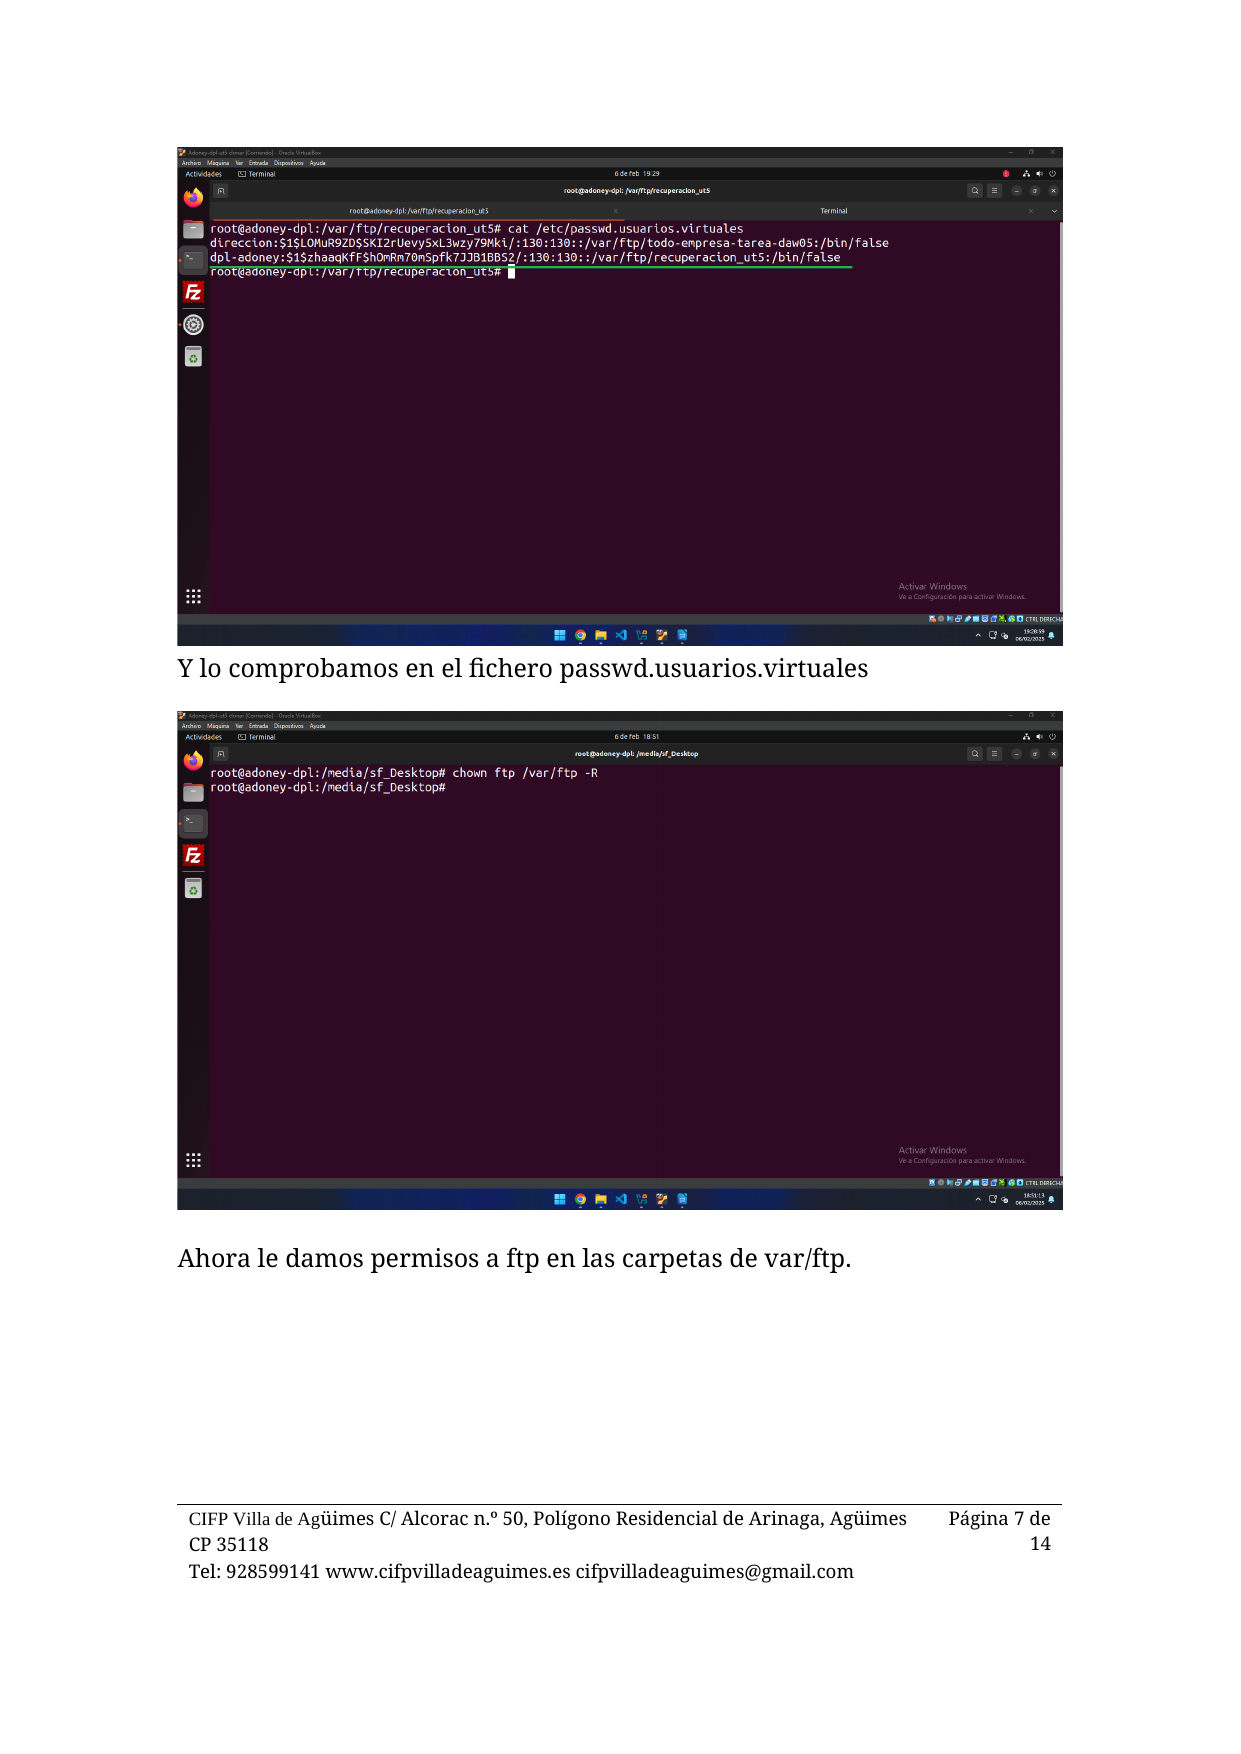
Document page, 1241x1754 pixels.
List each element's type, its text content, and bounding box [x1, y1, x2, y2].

text Y lo comprobamos en el fichero passwd.usuarios.virtuales [177, 646, 1063, 685]
picture [177, 711, 1063, 1210]
picture [177, 147, 1063, 646]
text Ahora le damos permisos a ftp en las carpetas de var/ftp. [177, 1210, 1063, 1274]
